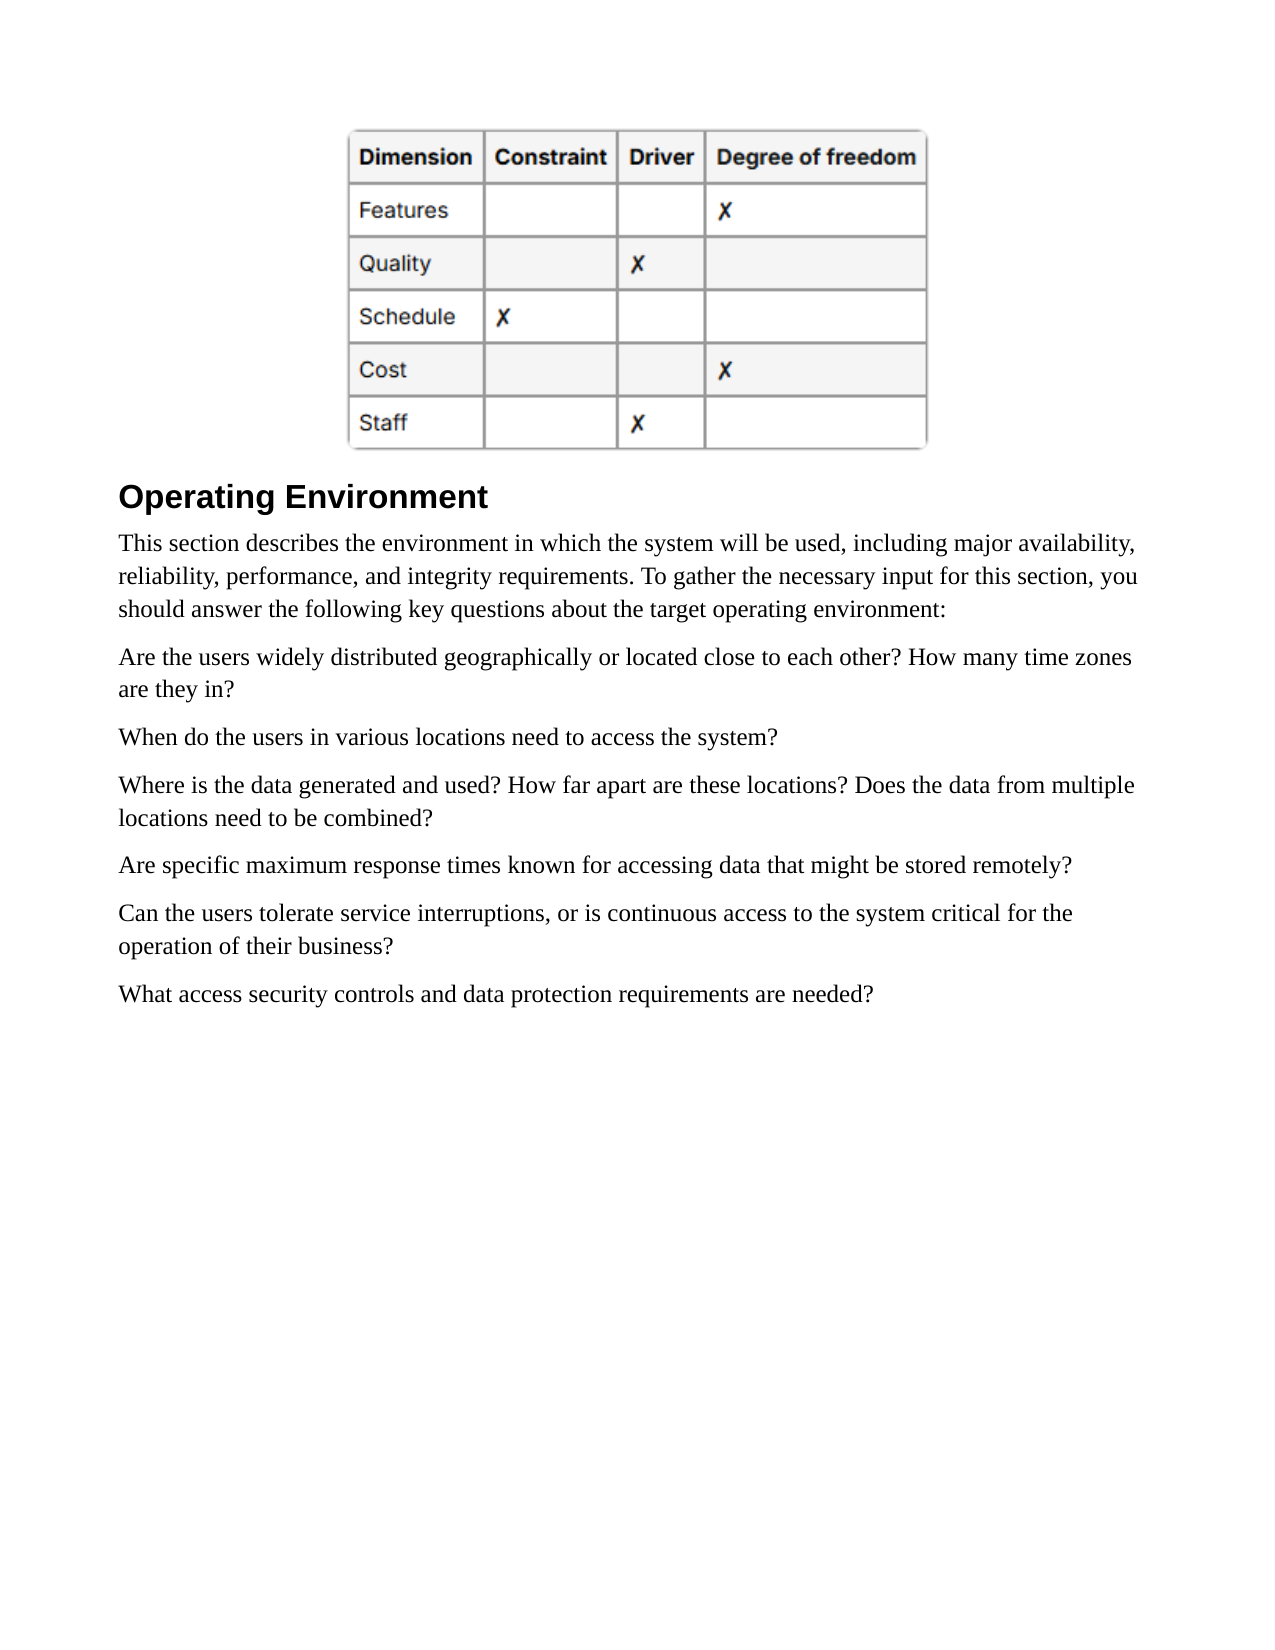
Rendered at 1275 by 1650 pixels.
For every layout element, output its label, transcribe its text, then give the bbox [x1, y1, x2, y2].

text Where is the data generated and used? How far apart are these locations? Does the data from multiple locations need to be combined? [118, 770, 1157, 832]
picture [325, 118, 951, 462]
text Are specific maximum response times known for accessing data that might be stored remotely? [118, 850, 1157, 879]
subtitle Operating Environment [118, 477, 1157, 515]
text When do the users in various locations need to access the system? [118, 722, 1157, 751]
text What access security controls and data protection requirements are needed? [118, 979, 1157, 1007]
text This section describes the environment in which the system will be used, including major availability, reliability, performance, and integrity requirements. To gather the necessary input for this section, you should answer the following key questions about the target operating environment: [118, 528, 1157, 623]
text Can the users tolerate service interruptions, or is continuous access to the system critical for the operation of their business? [118, 898, 1157, 960]
text Are the users widely distributed geographically or located close to each other? How many time zones are they in? [118, 642, 1157, 703]
